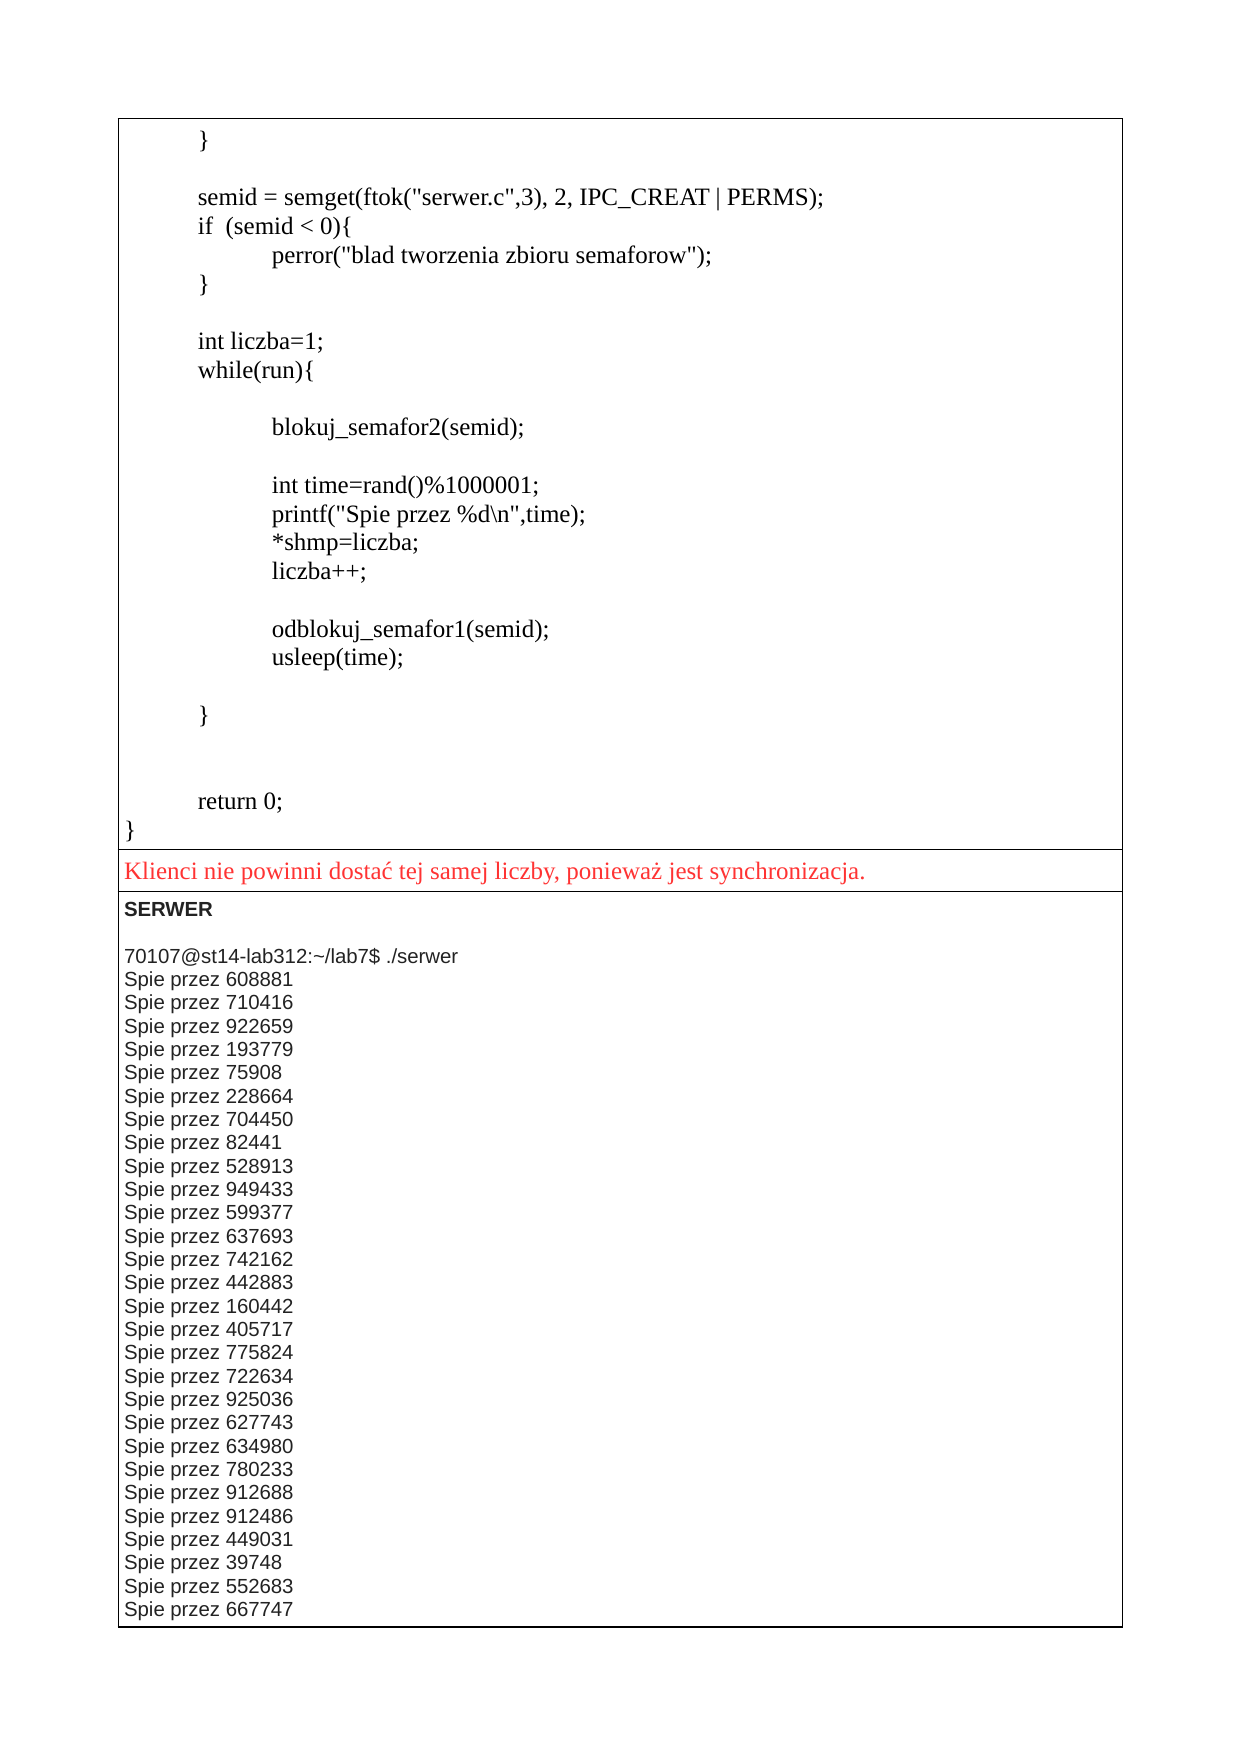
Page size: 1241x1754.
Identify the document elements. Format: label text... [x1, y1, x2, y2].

table_cell Klienci nie powinni dostać tej samej liczby, ponieważ jest synchronizacja. [119, 850, 1122, 891]
table_cell SERWER 70107@st14-lab312:~/lab7$ ./serwer Spie przez 608881 Spie przez 710416 Spie przez 922659 Spie przez 193779 Spie przez 75908 Spie przez 228664 Spie przez 704450 Spie przez 82441 Spie przez 528913 Spie przez 949433 Spie przez 599377 Spie przez 637693 Spie przez 742162 Spie przez 442883 Spie przez 160442 Spie przez 405717 Spie przez 775824 Spie przez 722634 Spie przez 925036 Spie przez 627743 Spie przez 634980 Spie przez 780233 Spie przez 912688 Spie przez 912486 Spie przez 449031 Spie przez 39748 Spie przez 552683 Spie przez 667747 [119, 892, 1122, 1626]
table_cell } semid = semget(ftok("serwer.c",3), 2, IPC_CREAT | PERMS); if (semid < 0){ perror("blad tworzenia zbioru semaforow"); } int liczba=1; while(run){ blokuj_semafor2(semid); int time=rand()%1000001; printf("Spie przez %d\n",time); *shmp=liczba; liczba++; odblokuj_semafor1(semid); usleep(time); } return 0; } [119, 119, 1122, 849]
